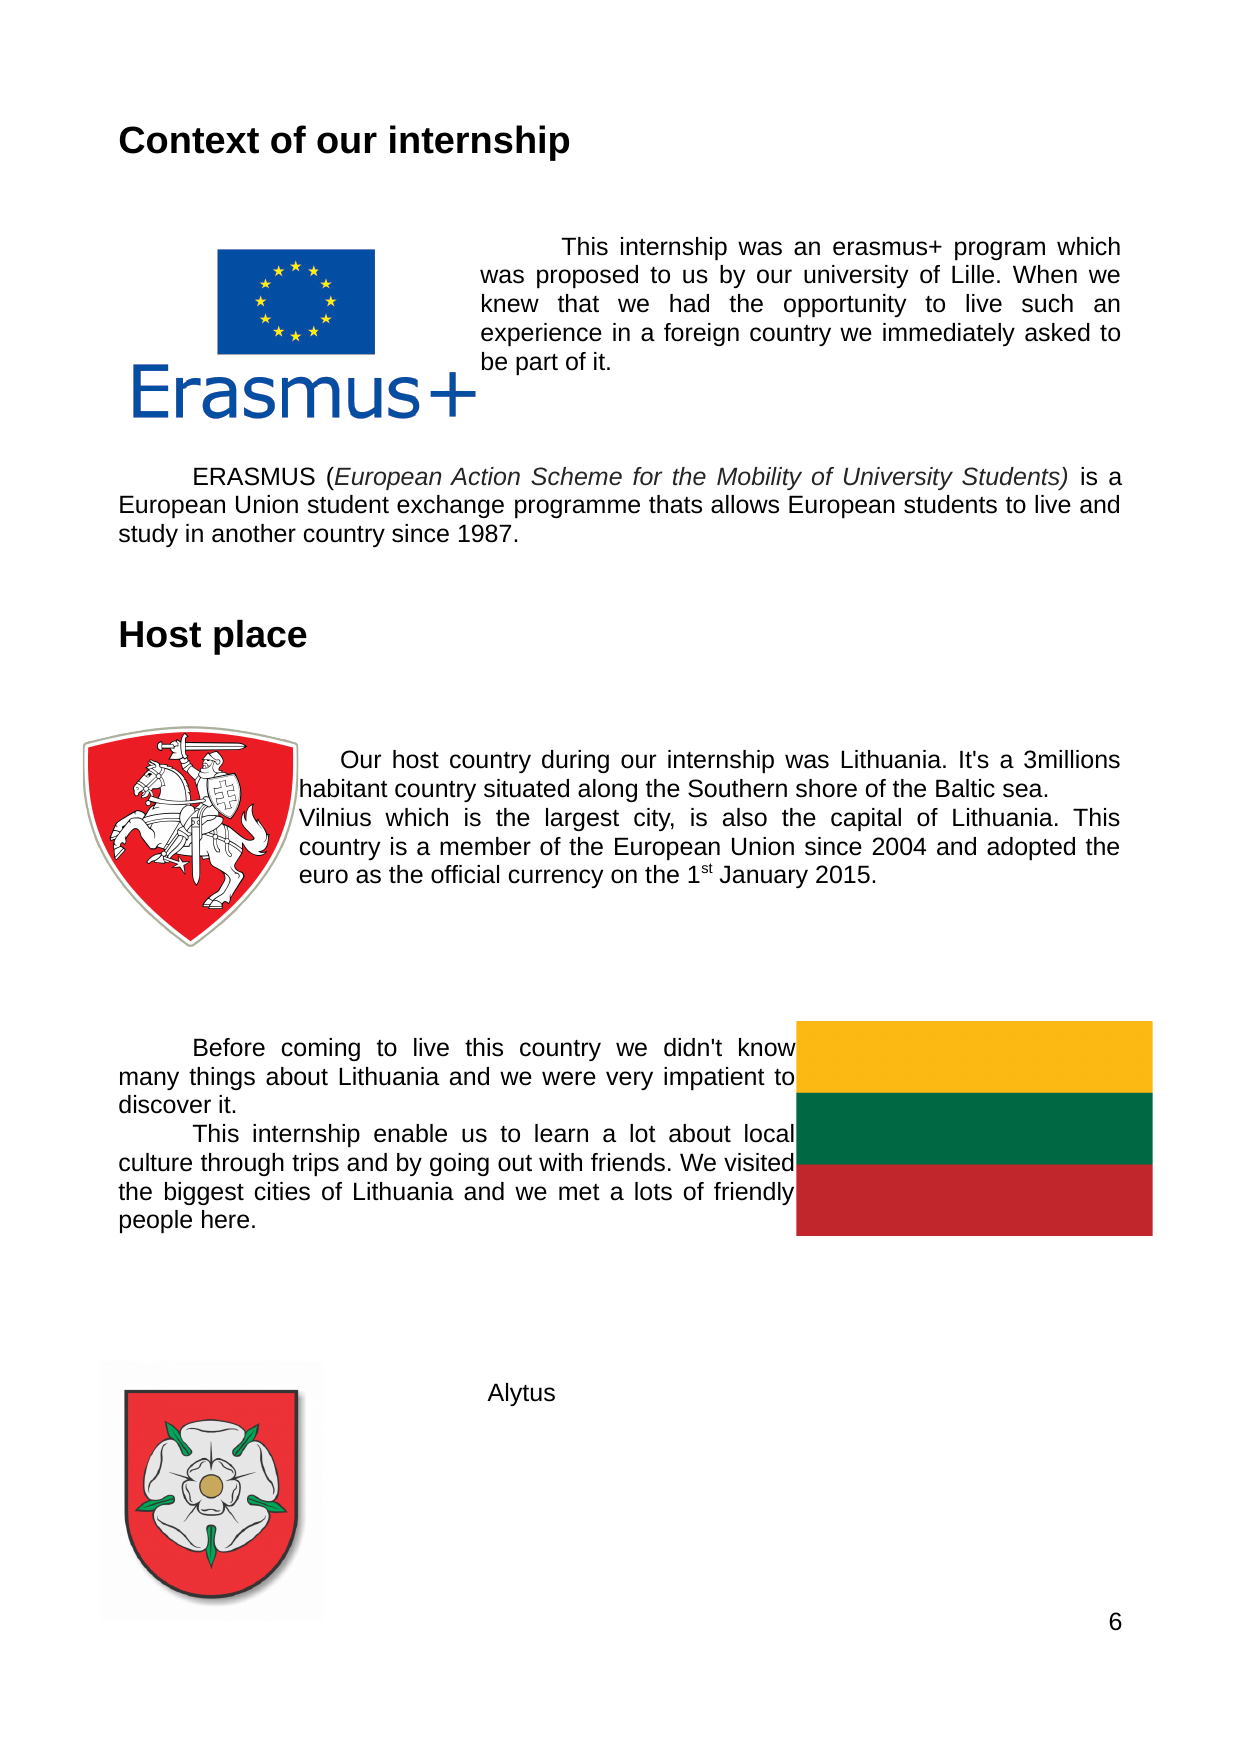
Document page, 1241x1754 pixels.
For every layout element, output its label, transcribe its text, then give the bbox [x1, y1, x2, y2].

text Vilnius which is the largest city, is also the capital of Lithuania. This country is a member of the European Union since 2004 and adopted the euro as the official currency on the 1st January 2015. [299, 803, 1122, 889]
text ERASMUS (European Action Scheme for the Mobility of University Students) is a European Union student exchange programme thats allows European students to live and study in another country since 1987. [118, 462, 1122, 548]
text This internship enable us to learn a lot about local culture through trips and by going out with friends. We visited the biggest cities of Lithuania and we met a lots of friendly people here. [118, 1119, 796, 1234]
text This internship was an erasmus+ program which was proposed to us by our university of Lille. When we knew that we had the opportunity to live such an experience in a foreign country we immediately asked to be part of it. [480, 232, 1122, 376]
text Alytus [422, 1378, 1122, 1406]
text Our host country during our internship was Lithuania. It's a 3millions habitant country situated along the Southern shore of the Baltic sea. [299, 745, 1122, 803]
subtitle Context of our internship [118, 118, 1122, 162]
picture [82, 726, 299, 947]
picture [0, 1361, 422, 1621]
picture [121, 219, 480, 422]
text Before coming to live this country we didn't know many things about Lithuania and we were very impatient to discover it. [118, 1033, 796, 1119]
picture [796, 1021, 1153, 1236]
subtitle Host place [118, 612, 1122, 655]
